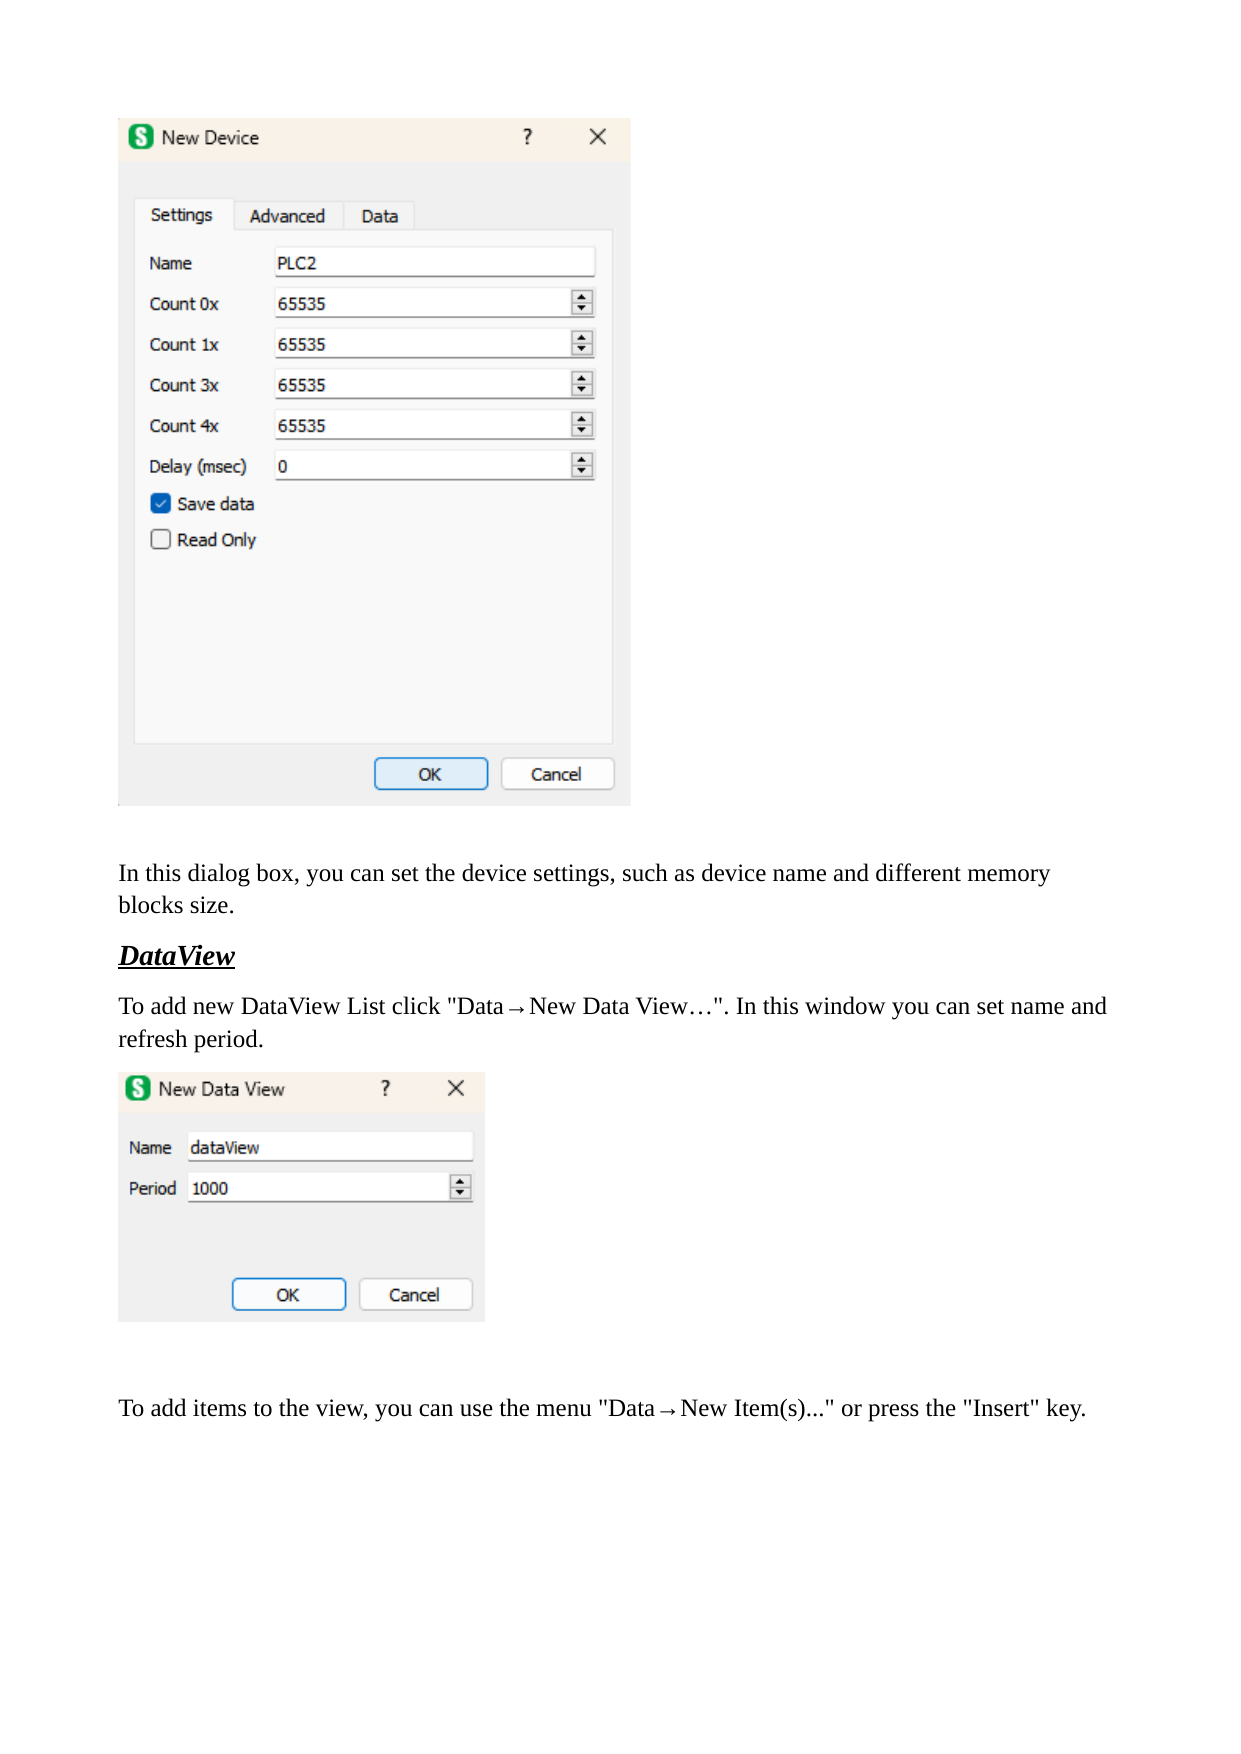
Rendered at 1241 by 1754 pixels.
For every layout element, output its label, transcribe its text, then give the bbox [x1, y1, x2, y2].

text In this dialog box, you can set the device settings, such as device name and different memory blocks size. [118, 858, 1122, 919]
picture [118, 118, 631, 806]
picture [118, 1072, 486, 1322]
text To add items to the view, you can use the menu "Data→New Item(s)..." or press the "Insert" key. [118, 1393, 1122, 1421]
text DataView [118, 938, 1122, 972]
text To add new DataView List click "Data→New Data View…". In this window you can set name and refresh period. [118, 991, 1122, 1053]
